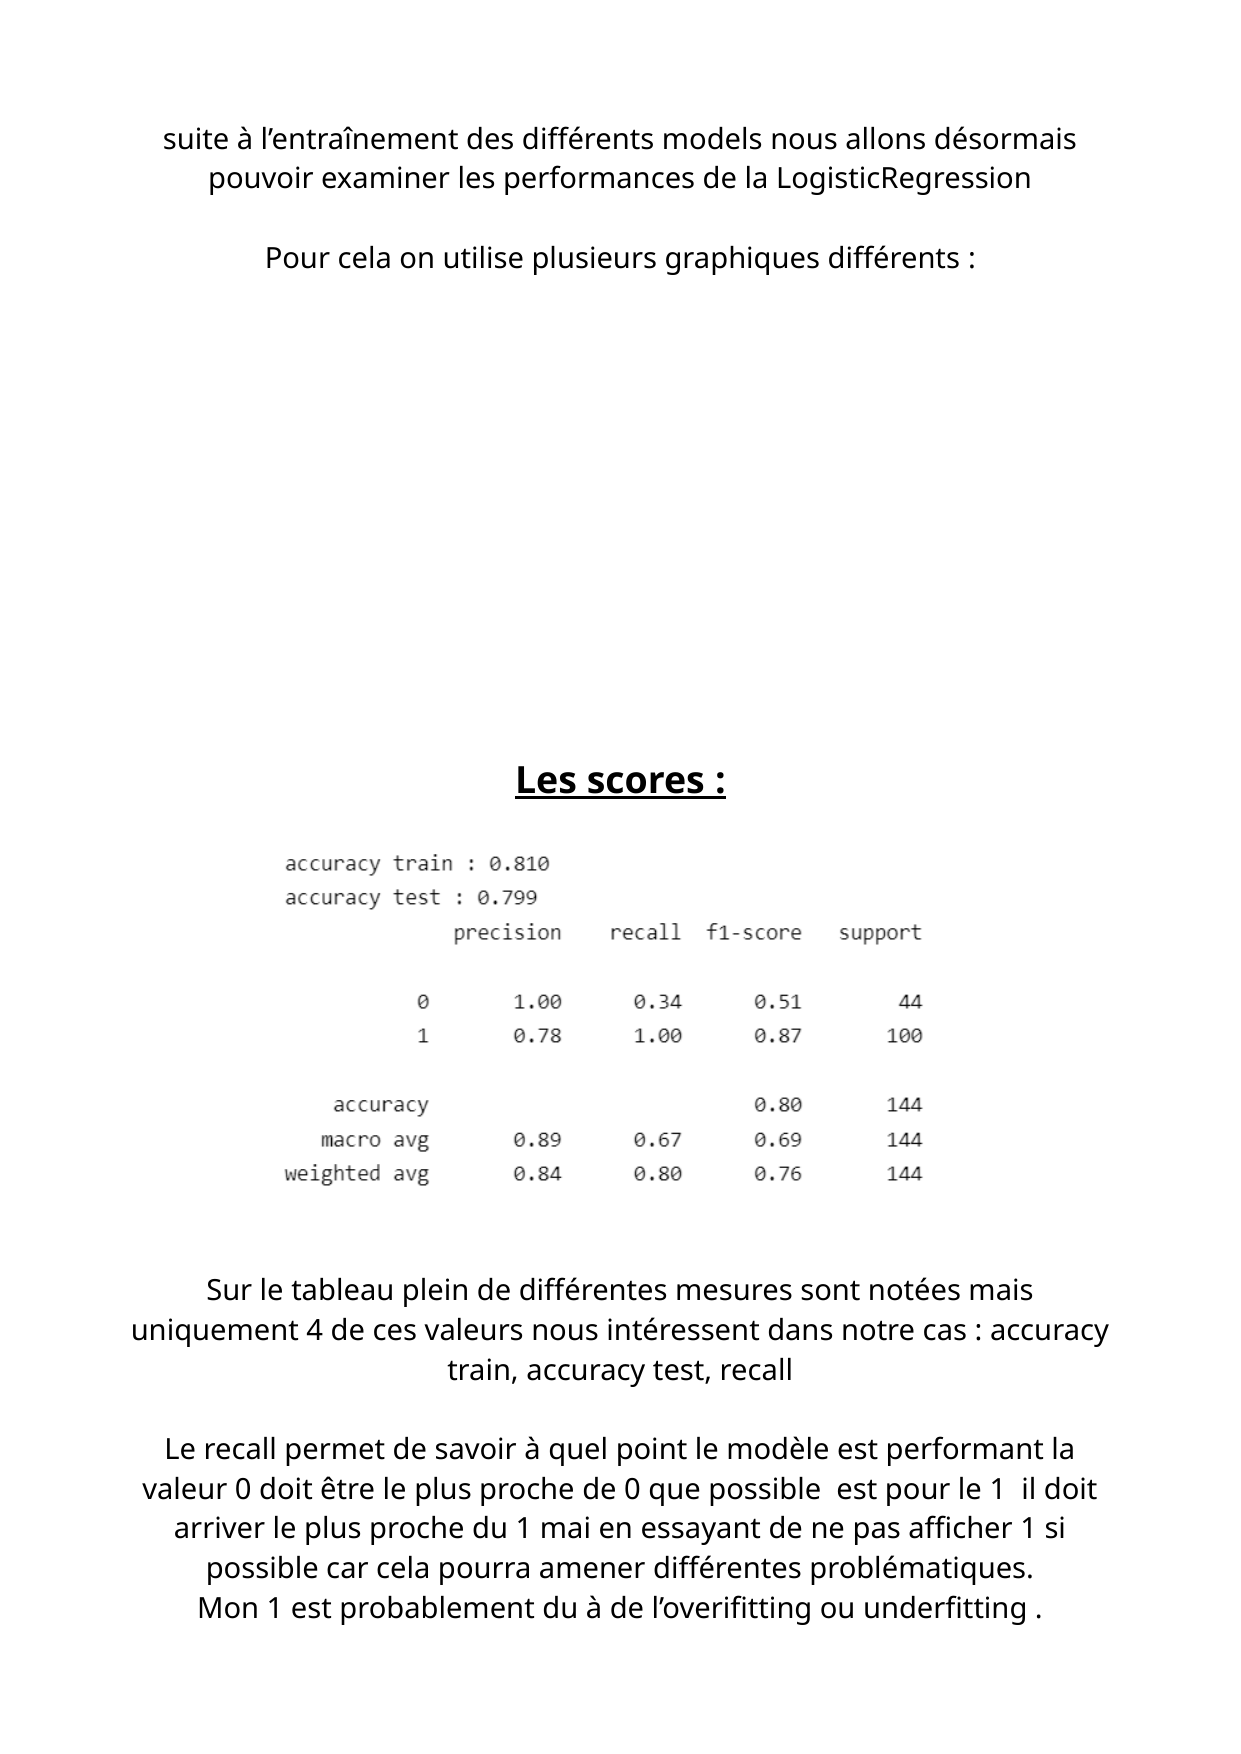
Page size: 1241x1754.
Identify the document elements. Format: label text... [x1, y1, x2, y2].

text suite à l’entraînement des différents models nous allons désormais pouvoir examiner les performances de la LogisticRegression [118, 118, 1122, 197]
text Les scores : [118, 753, 1122, 804]
text Sur le tableau plein de différentes mesures sont notées mais uniquement 4 de ces valeurs nous intéressent dans notre cas : accuracy train, accuracy test, recall [118, 1269, 1122, 1388]
text Mon 1 est probablement du à de l’overifitting ou underfitting . [118, 1587, 1122, 1627]
text Le recall permet de savoir à quel point le modèle est performant la valeur 0 doit être le plus proche de 0 que possible est pour le 1 il doit arriver le plus proche du 1 mai en essayant de ne pas afficher 1 si possible car cela pourra amener différentes problématiques. [118, 1428, 1122, 1587]
text Pour cela on utilise plusieurs graphiques différents : [118, 237, 1122, 277]
